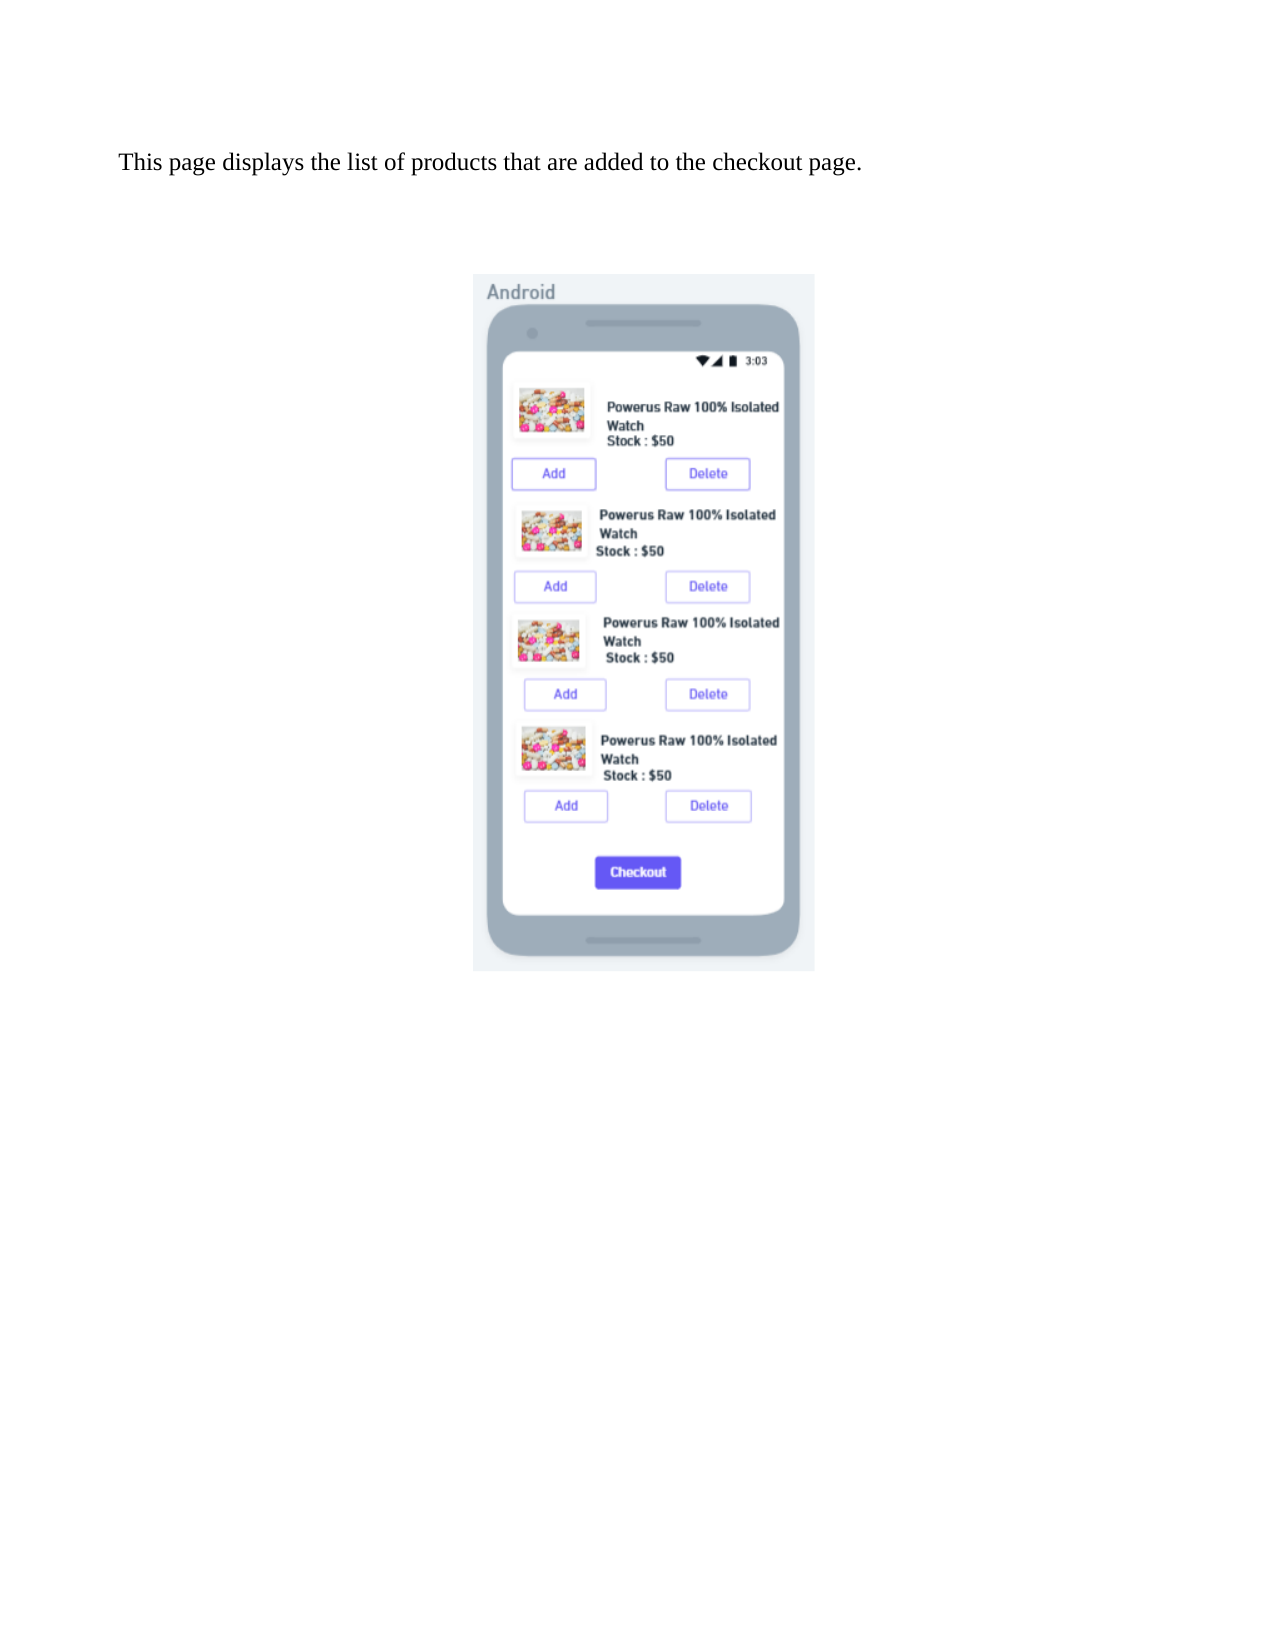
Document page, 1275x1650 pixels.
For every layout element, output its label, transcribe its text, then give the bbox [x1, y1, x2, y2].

picture [473, 274, 871, 1020]
text This page displays the list of products that are added to the checkout page. [118, 147, 1157, 176]
